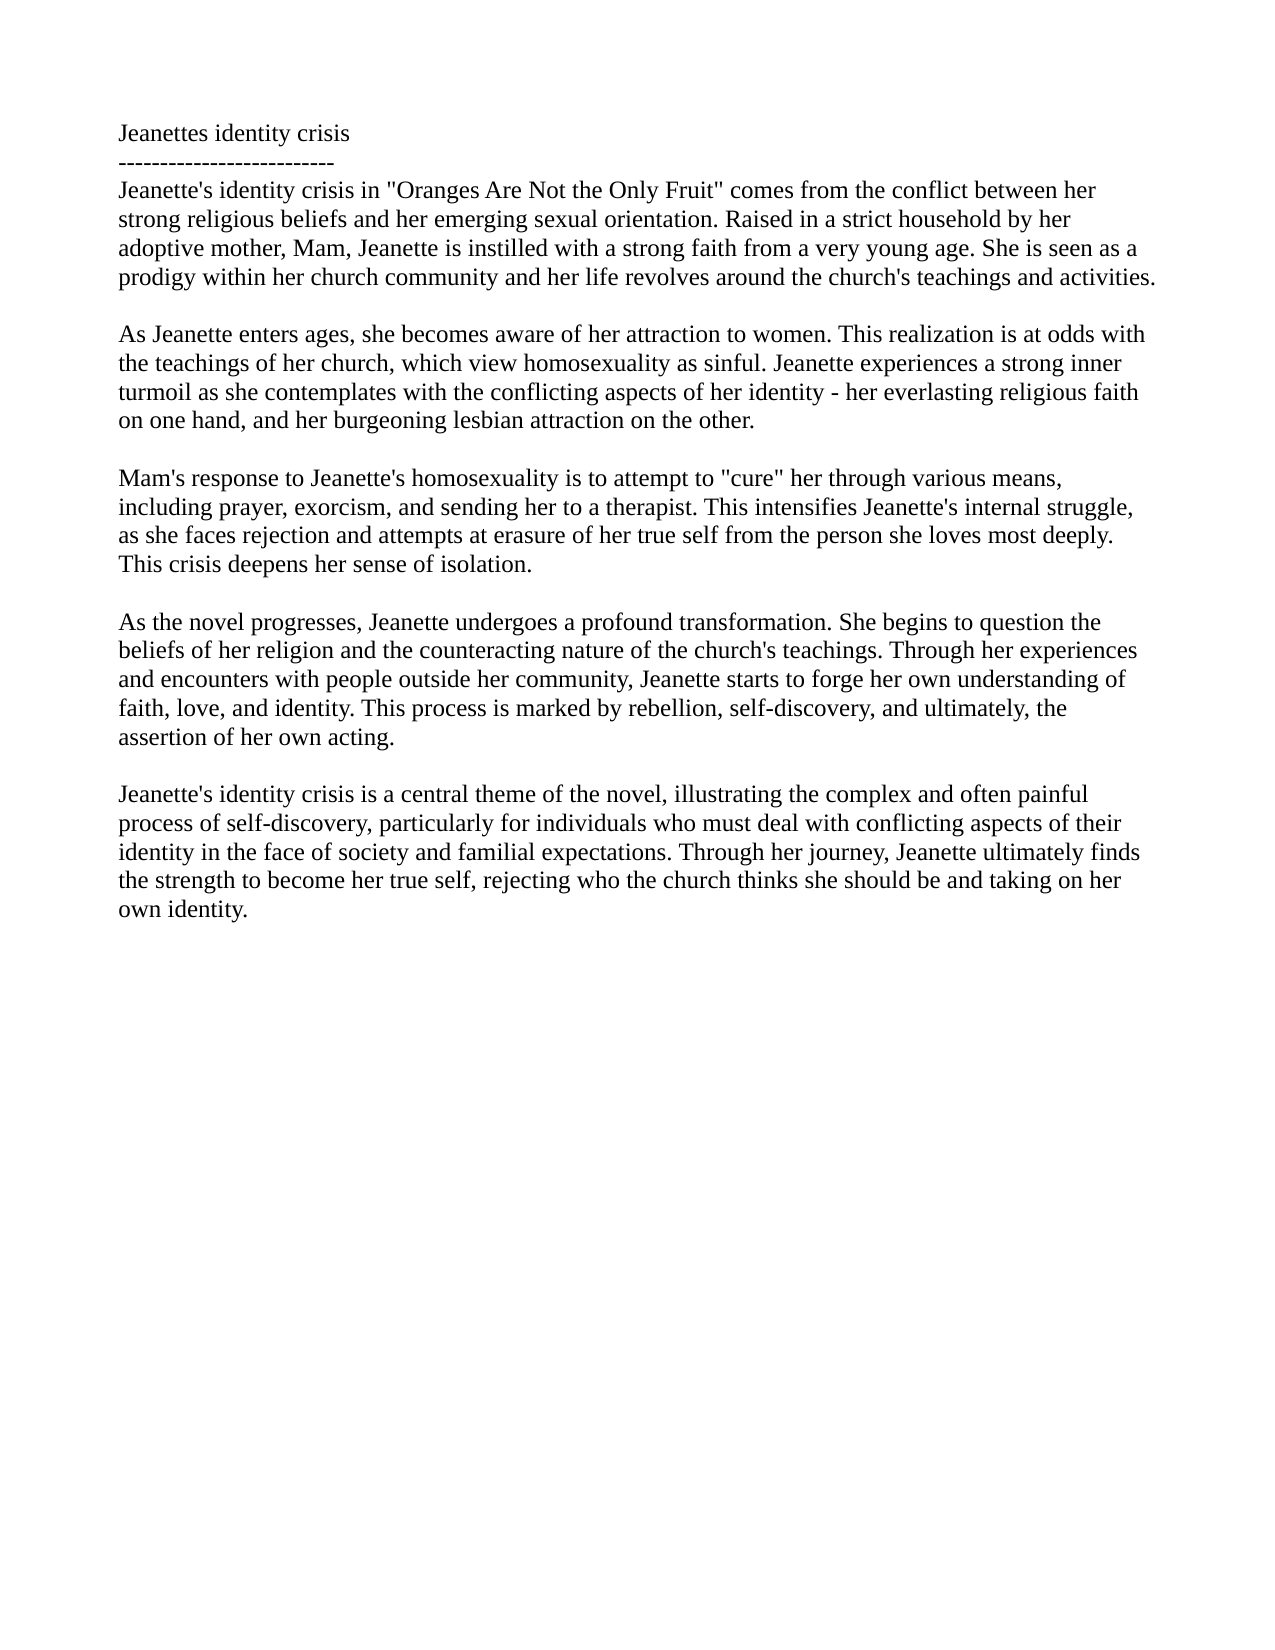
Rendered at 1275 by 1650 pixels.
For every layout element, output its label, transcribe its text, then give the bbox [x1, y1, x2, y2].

text Mam's response to Jeanette's homosexuality is to attempt to "cure" her through various means, including prayer, exorcism, and sending her to a therapist. This intensifies Jeanette's internal struggle, as she faces rejection and attempts at erasure of her true self from the person she loves most deeply. This crisis deepens her sense of isolation. [118, 463, 1157, 578]
text As the novel progresses, Jeanette undergoes a profound transformation. She begins to question the beliefs of her religion and the counteracting nature of the church's teachings. Through her experiences and encounters with people outside her community, Jeanette starts to forge her own understanding of faith, love, and identity. This process is marked by rebellion, self-discovery, and ultimately, the assertion of her own acting. [118, 607, 1157, 751]
text As Jeanette enters ages, she becomes aware of her attraction to women. This realization is at odds with the teachings of her church, which view homosexuality as sinful. Jeanette experiences a strong inner turmoil as she contemplates with the conflicting aspects of her identity - her everlasting religious faith on one hand, and her burgeoning lesbian attraction on the other. [118, 319, 1157, 434]
text Jeanettes identity crisis [118, 118, 1157, 147]
text Jeanette's identity crisis is a central theme of the novel, illustrating the complex and often painful process of self-discovery, particularly for individuals who must deal with conflicting aspects of their identity in the face of society and familial expectations. Through her journey, Jeanette ultimately finds the strength to become her true self, rejecting who the church thinks she should be and taking on her own identity. [118, 779, 1157, 923]
text Jeanette's identity crisis in "Oranges Are Not the Only Fruit" comes from the conflict between her strong religious beliefs and her emerging sexual orientation. Raised in a strict household by her adoptive mother, Mam, Jeanette is instilled with a strong faith from a very young age. She is seen as a prodigy within her church community and her life revolves around the church's teachings and activities. [118, 176, 1157, 291]
text -------------------------- [118, 147, 1157, 176]
